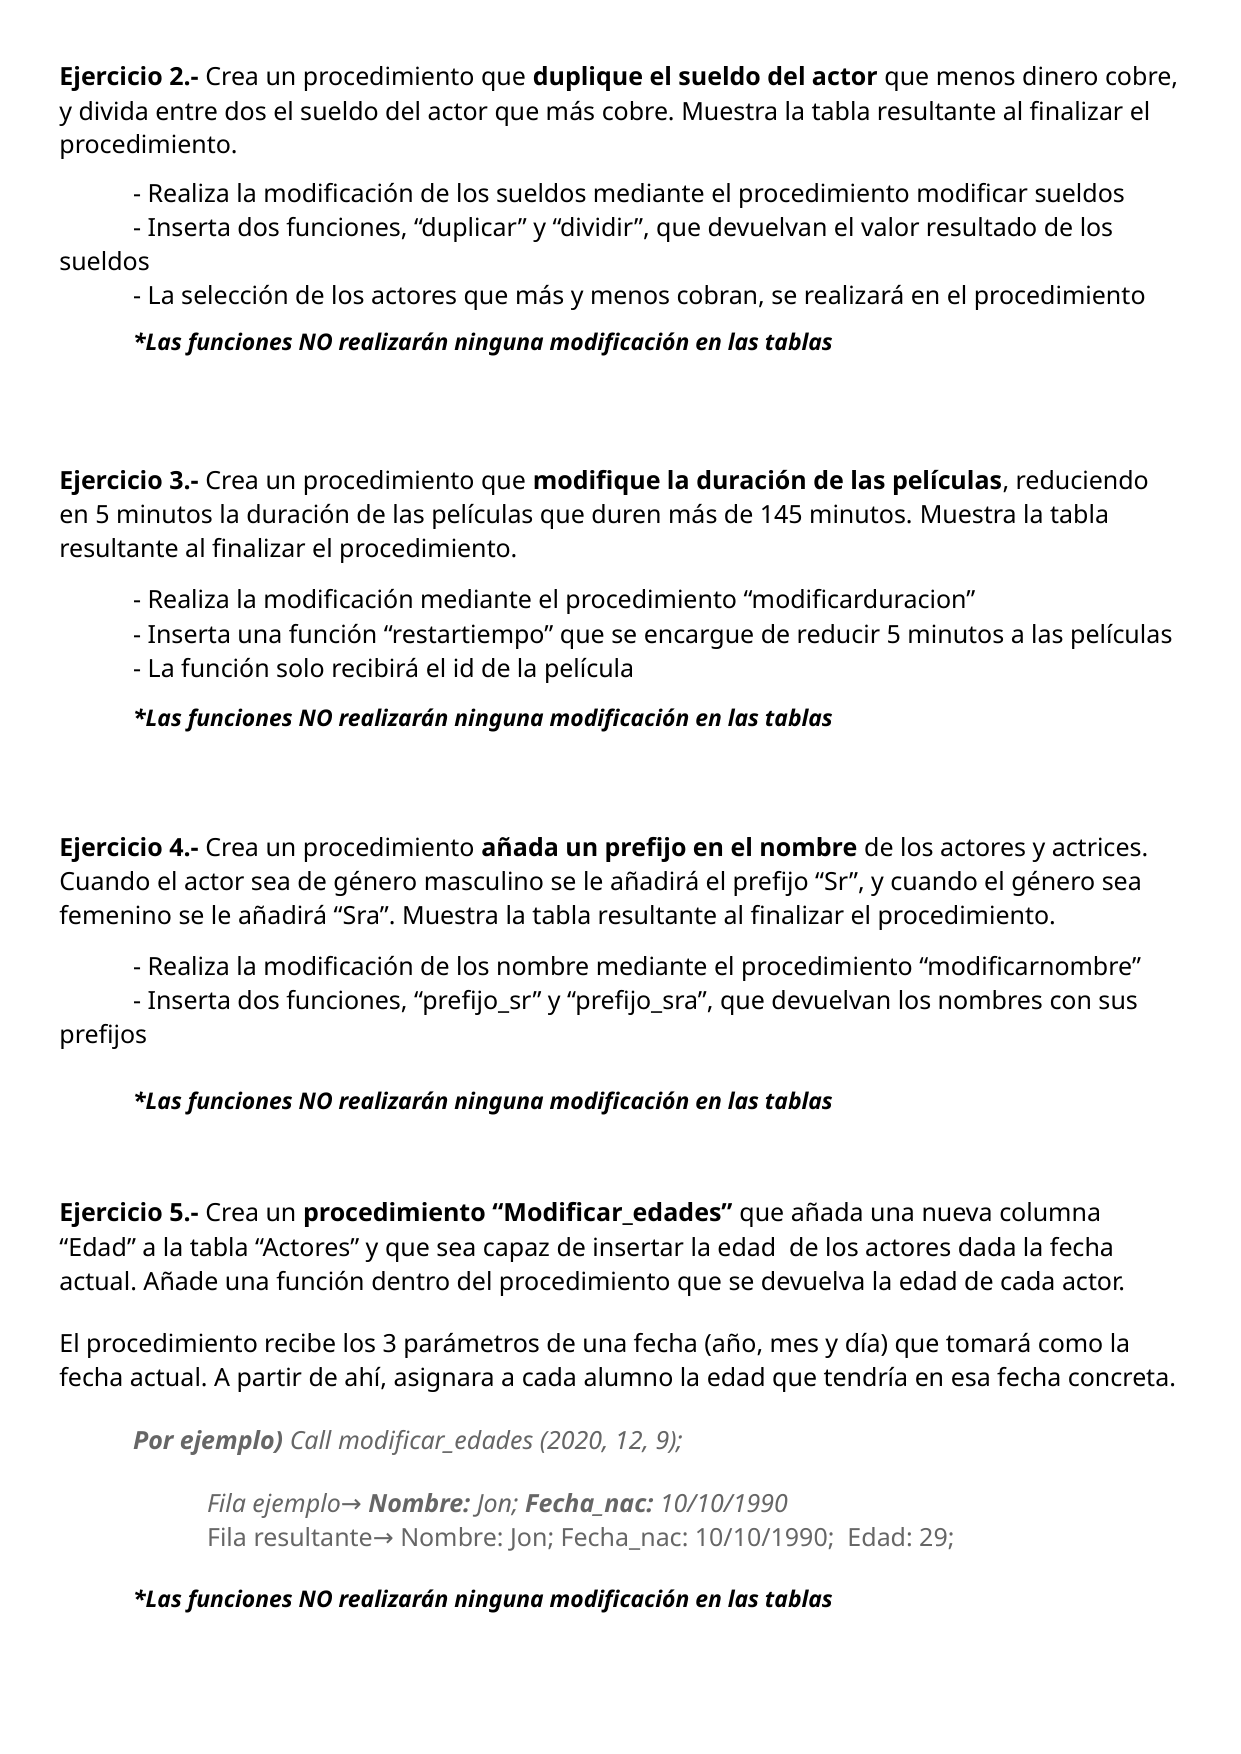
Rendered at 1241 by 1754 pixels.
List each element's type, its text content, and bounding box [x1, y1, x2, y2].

text El procedimiento recibe los 3 parámetros de una fecha (año, mes y día) que tomará como la fecha actual. A partir de ahí, asignara a cada alumno la edad que tendría en esa fecha concreta. [59, 1326, 1181, 1394]
text Fila ejemplo→ Nombre: Jon; Fecha_nac: 10/10/1990 [207, 1486, 1181, 1520]
text Ejercicio 5.- Crea un procedimiento “Modificar_edades” que añada una nueva columna “Edad” a la tabla “Actores” y que sea capaz de insertar la edad de los actores dada la fecha actual. Añade una función dentro del procedimiento que se devuelva la edad de cada actor. [59, 1195, 1181, 1297]
text - Inserta dos funciones, “duplicar” y “dividir”, que devuelvan el valor resultado de los sueldos [59, 210, 1181, 278]
text Fila resultante→ Nombre: Jon; Fecha_nac: 10/10/1990; Edad: 29; [207, 1520, 1181, 1554]
text Ejercicio 4.- Crea un procedimiento añada un prefijo en el nombre de los actores y actrices. Cuando el actor sea de género masculino se le añadirá el prefijo “Sr”, y cuando el género sea femenino se le añadirá “Sra”. Muestra la tabla resultante al finalizar el procedimiento. [59, 829, 1181, 931]
text - Realiza la modificación mediante el procedimiento “modificarduracion” [59, 582, 1181, 616]
text Ejercicio 3.- Crea un procedimiento que modifique la duración de las películas, reduciendo en 5 minutos la duración de las películas que duren más de 145 minutos. Muestra la tabla resultante al finalizar el procedimiento. [59, 463, 1181, 565]
text - Inserta dos funciones, “prefijo_sr” y “prefijo_sra”, que devuelvan los nombres con sus prefijos [59, 983, 1181, 1051]
text - La selección de los actores que más y menos cobran, se realizará en el procedimiento [59, 278, 1181, 312]
text *Las funciones NO realizarán ninguna modificación en las tablas [59, 326, 1181, 357]
text *Las funciones NO realizarán ninguna modificación en las tablas [59, 1583, 1181, 1614]
text - La función solo recibirá el id de la película [59, 650, 1181, 684]
text Por ejemplo) Call modificar_edades (2020, 12, 9); [133, 1423, 1181, 1457]
text - Realiza la modificación de los nombre mediante el procedimiento “modificarnombre” [59, 948, 1181, 983]
text *Las funciones NO realizarán ninguna modificación en las tablas [59, 1085, 1181, 1116]
text *Las funciones NO realizarán ninguna modificación en las tablas [59, 701, 1181, 733]
text - Inserta una función “restartiempo” que se encargue de reducir 5 minutos a las películas [59, 616, 1181, 650]
text - Realiza la modificación de los sueldos mediante el procedimiento modificar sueldos [59, 176, 1181, 210]
text Ejercicio 2.- Crea un procedimiento que duplique el sueldo del actor que menos dinero cobre, y divida entre dos el sueldo del actor que más cobre. Muestra la tabla resultante al finalizar el procedimiento. [59, 59, 1181, 161]
